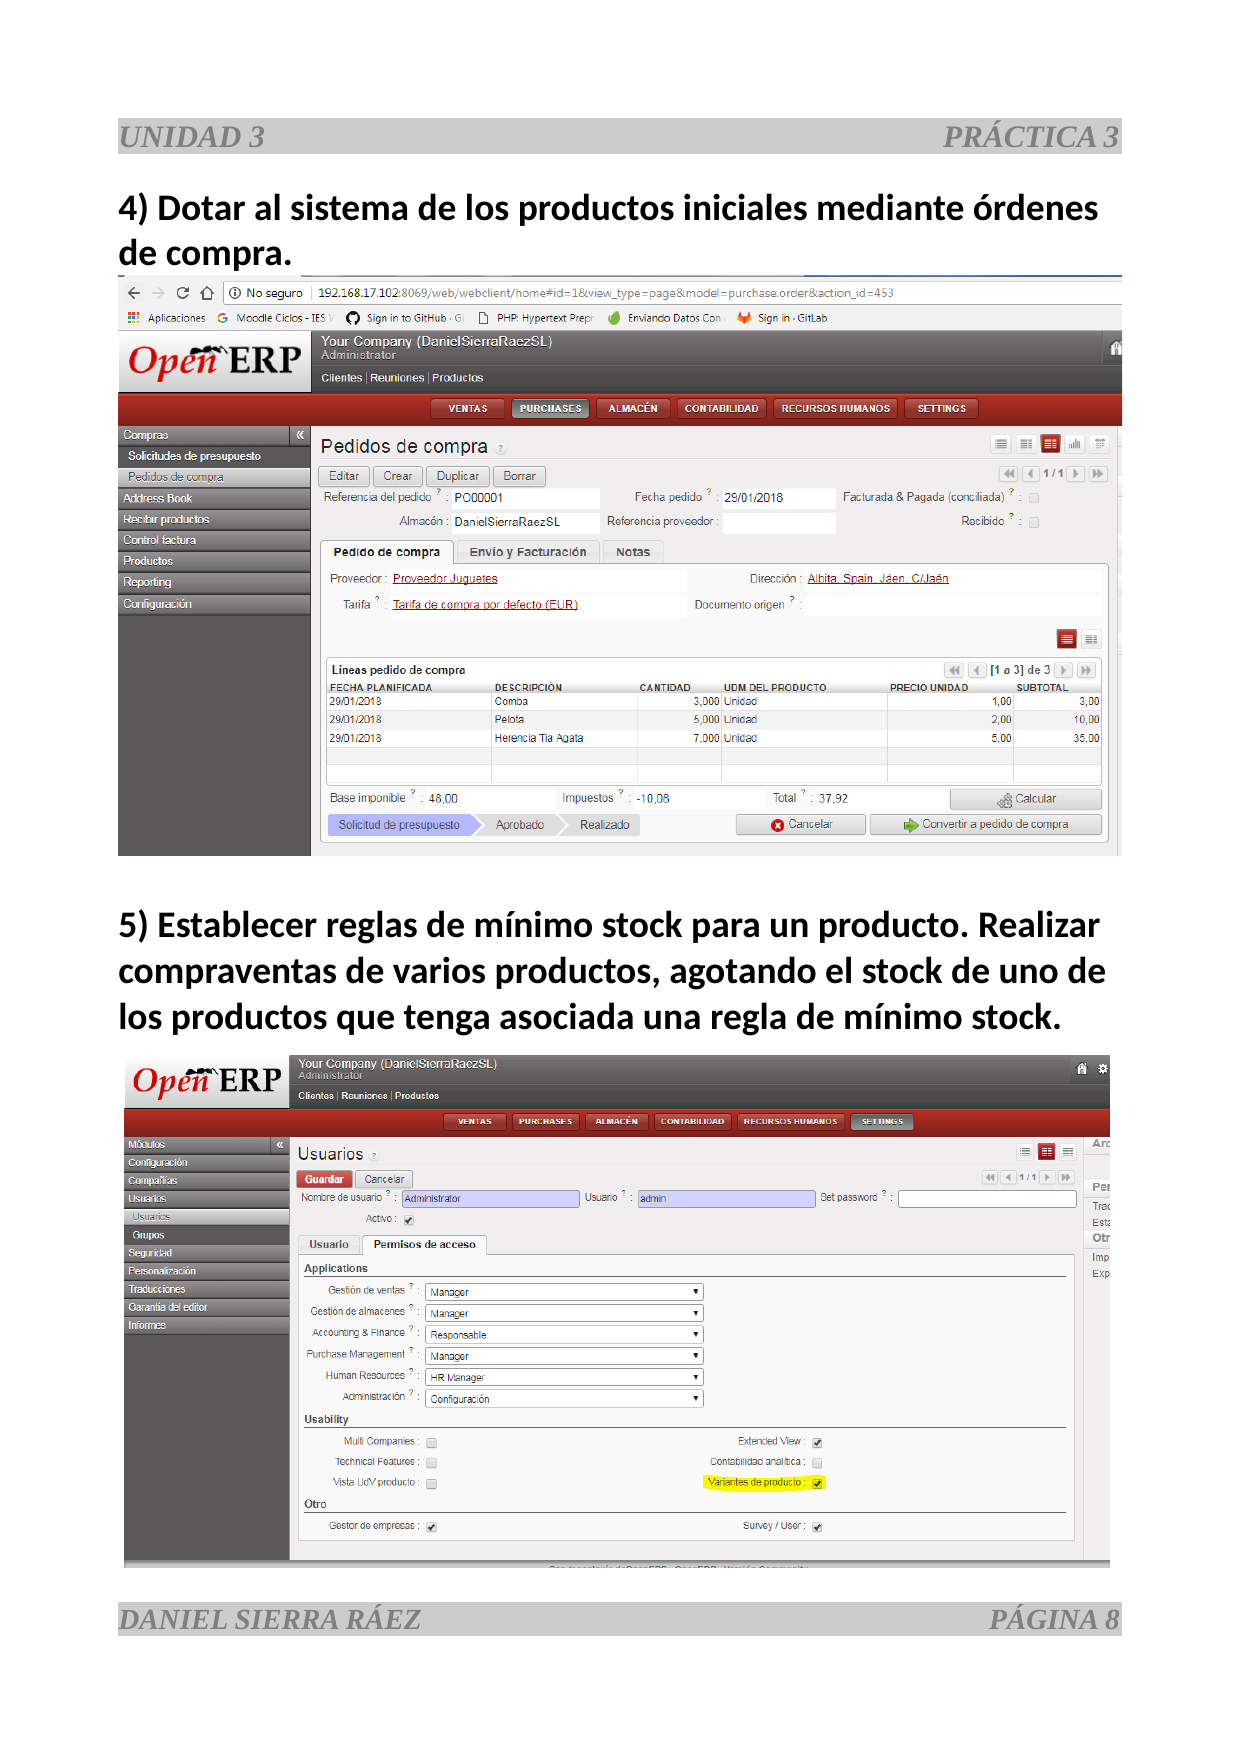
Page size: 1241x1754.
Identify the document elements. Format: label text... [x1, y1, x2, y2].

text 5) Establecer reglas de mínimo stock para un producto. Realizar compraventas de varios productos, agotando el stock de uno de los productos que tenga asociada una regla de mínimo stock. [118, 901, 1122, 1039]
picture [118, 275, 1123, 856]
text 4) Dotar al sistema de los productos iniciales mediante órdenes de compra. [118, 183, 1122, 275]
picture [124, 1055, 1110, 1568]
